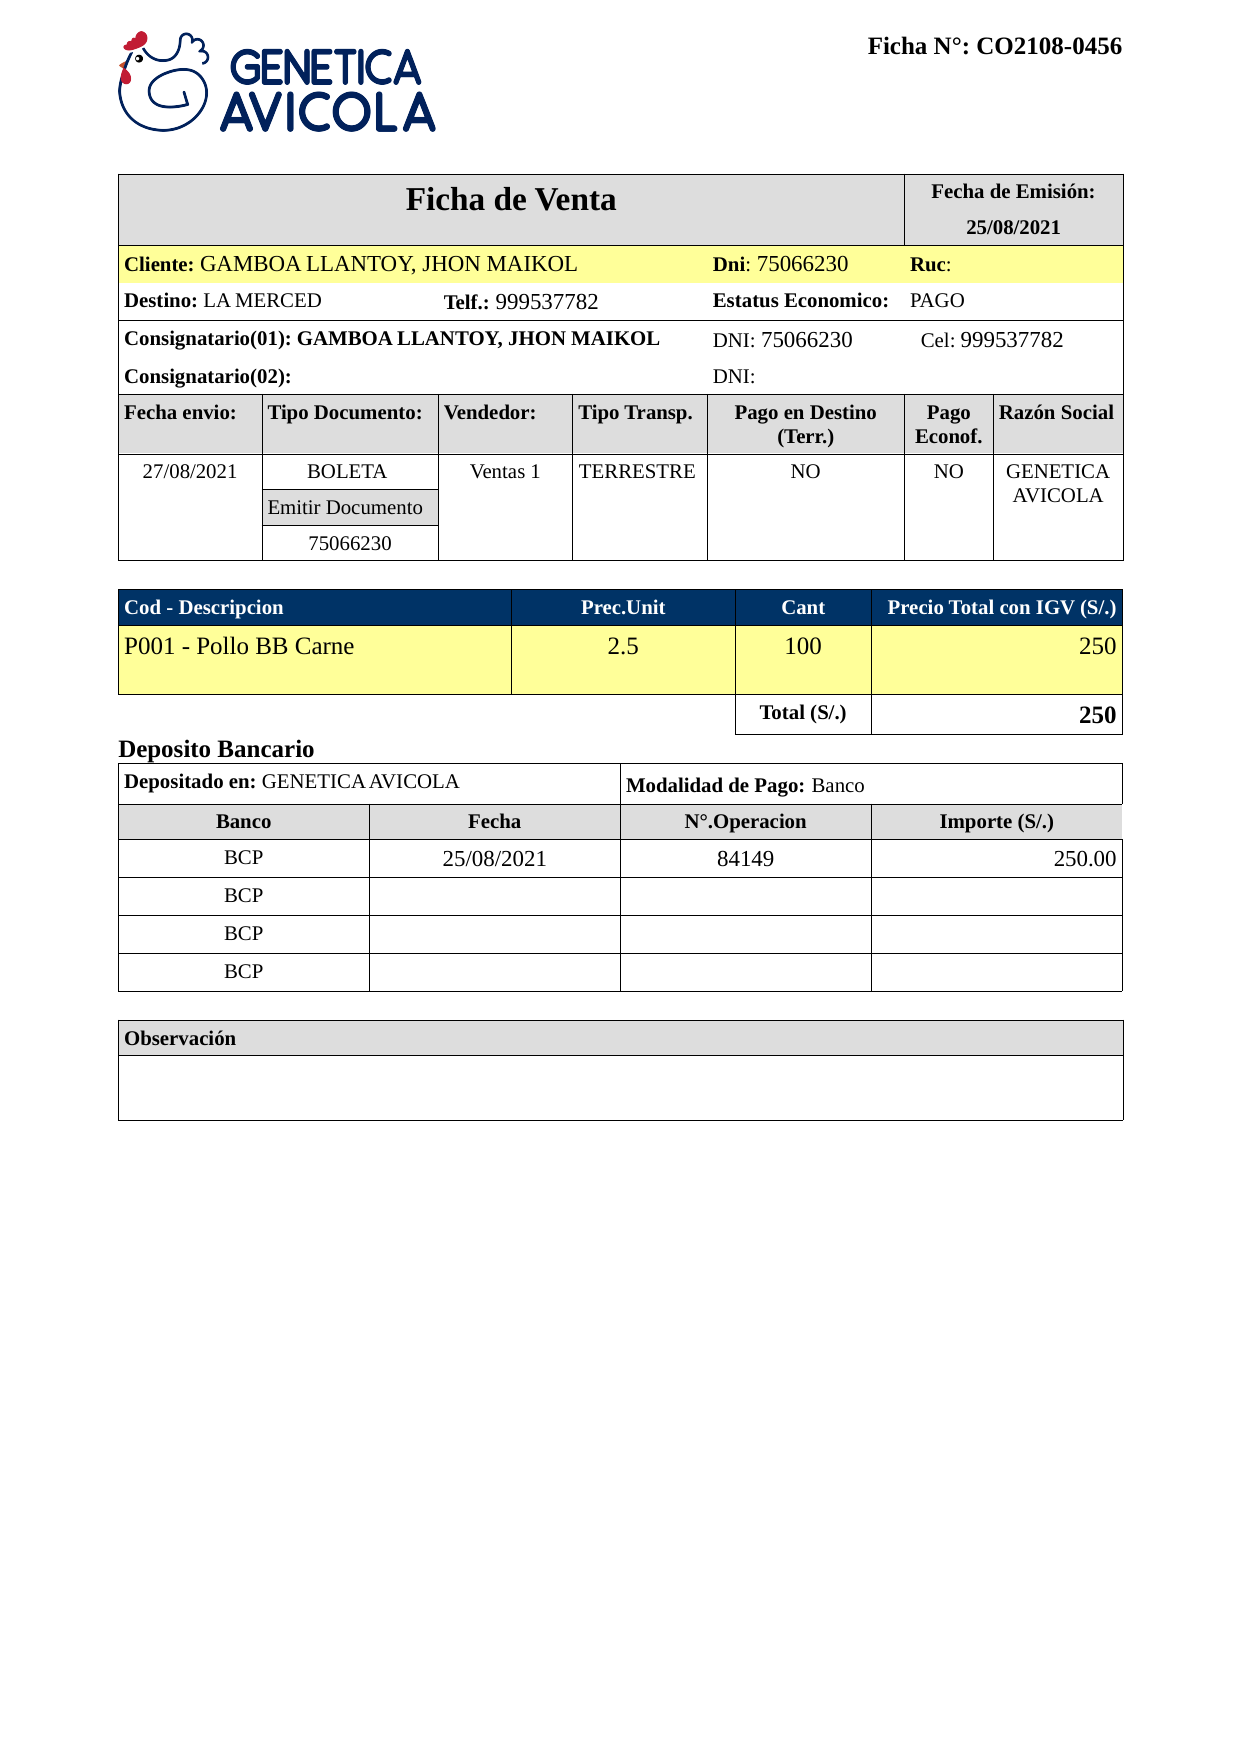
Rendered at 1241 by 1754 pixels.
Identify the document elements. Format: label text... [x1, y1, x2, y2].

table_cell DNI: 75066230 [707, 321, 915, 358]
table_cell 84149 [621, 840, 871, 877]
table_cell BCP [119, 916, 369, 953]
table_header Fecha de Emisión: [905, 175, 1123, 209]
table_cell DNI: [707, 358, 1123, 394]
table_cell [872, 916, 1122, 953]
table_cell Telf.: 999537782 [438, 283, 707, 320]
table_cell TERRESTRE [573, 455, 707, 560]
table_header Depositado en: GENETICA AVICOLA [119, 764, 620, 803]
table_cell Fecha envio: [119, 395, 262, 453]
table_cell [119, 1056, 1123, 1119]
table_header Modalidad de Pago: Banco [621, 764, 1122, 803]
table_cell [621, 878, 871, 915]
table_header Ficha de Venta [119, 175, 904, 245]
table_cell [872, 878, 1122, 915]
table_cell Consignatario(02): [119, 358, 707, 394]
table_cell Destino: LA MERCED [119, 283, 438, 320]
table_cell BCP [119, 954, 369, 991]
table_cell Banco [119, 805, 369, 839]
table_cell [511, 695, 735, 734]
table_cell [621, 916, 871, 953]
table_cell Ruc: [904, 246, 1123, 283]
table_cell Fecha [370, 805, 620, 839]
table_header Precio Total con IGV (S/.) [872, 590, 1122, 625]
table_cell 25/08/2021 [905, 209, 1123, 245]
table_cell Pago Econof. [905, 395, 993, 453]
table_cell [370, 878, 620, 915]
table_cell 25/08/2021 [370, 840, 620, 877]
table_cell P001 - Pollo BB Carne [119, 626, 511, 694]
table_cell 2.5 [512, 626, 735, 694]
text Deposito Bancario [118, 734, 1122, 763]
table_cell N°.Operacion [621, 805, 871, 839]
table_cell [370, 916, 620, 953]
table_header Prec.Unit [512, 590, 735, 625]
table_cell Total (S/.) [736, 695, 871, 734]
table_cell Cel: 999537782 [915, 321, 1123, 358]
table_cell Pago en Destino (Terr.) [708, 395, 904, 453]
picture [118, 31, 436, 132]
table_cell Emitir Documento [263, 490, 438, 525]
table_cell 100 [736, 626, 871, 694]
table_cell [621, 954, 871, 991]
table_header Cod - Descripcion [119, 590, 511, 625]
table_cell Tipo Transp. [573, 395, 707, 453]
table_cell BCP [119, 840, 369, 877]
table_cell 27/08/2021 [119, 455, 262, 560]
table_cell Ventas 1 [439, 455, 572, 560]
table_cell PAGO [904, 283, 1123, 320]
table_cell Cliente: GAMBOA LLANTOY, JHON MAIKOL [119, 246, 707, 283]
table_cell [872, 954, 1122, 991]
table_cell NO [905, 455, 993, 560]
table_cell GENETICA AVICOLA [994, 455, 1123, 560]
table_cell Consignatario(01): GAMBOA LLANTOY, JHON MAIKOL [119, 321, 707, 358]
table_cell Vendedor: [439, 395, 572, 453]
table_cell 250 [872, 695, 1122, 734]
table_header Observación [119, 1021, 1123, 1055]
table_header Cant [736, 590, 871, 625]
table_cell NO [708, 455, 904, 560]
table_cell [370, 954, 620, 991]
table_cell Importe (S/.) [872, 805, 1122, 839]
table_cell BOLETA [263, 455, 438, 489]
table_cell 250.00 [872, 840, 1122, 877]
table_cell Razón Social [994, 395, 1123, 453]
table_cell Tipo Documento: [263, 395, 438, 453]
table_cell [118, 695, 511, 734]
table_cell Dni: 75066230 [707, 246, 904, 283]
table_cell 250 [872, 626, 1122, 694]
table_cell 75066230 [263, 526, 438, 560]
table_cell BCP [119, 878, 369, 915]
table_cell Estatus Economico: [707, 283, 904, 320]
